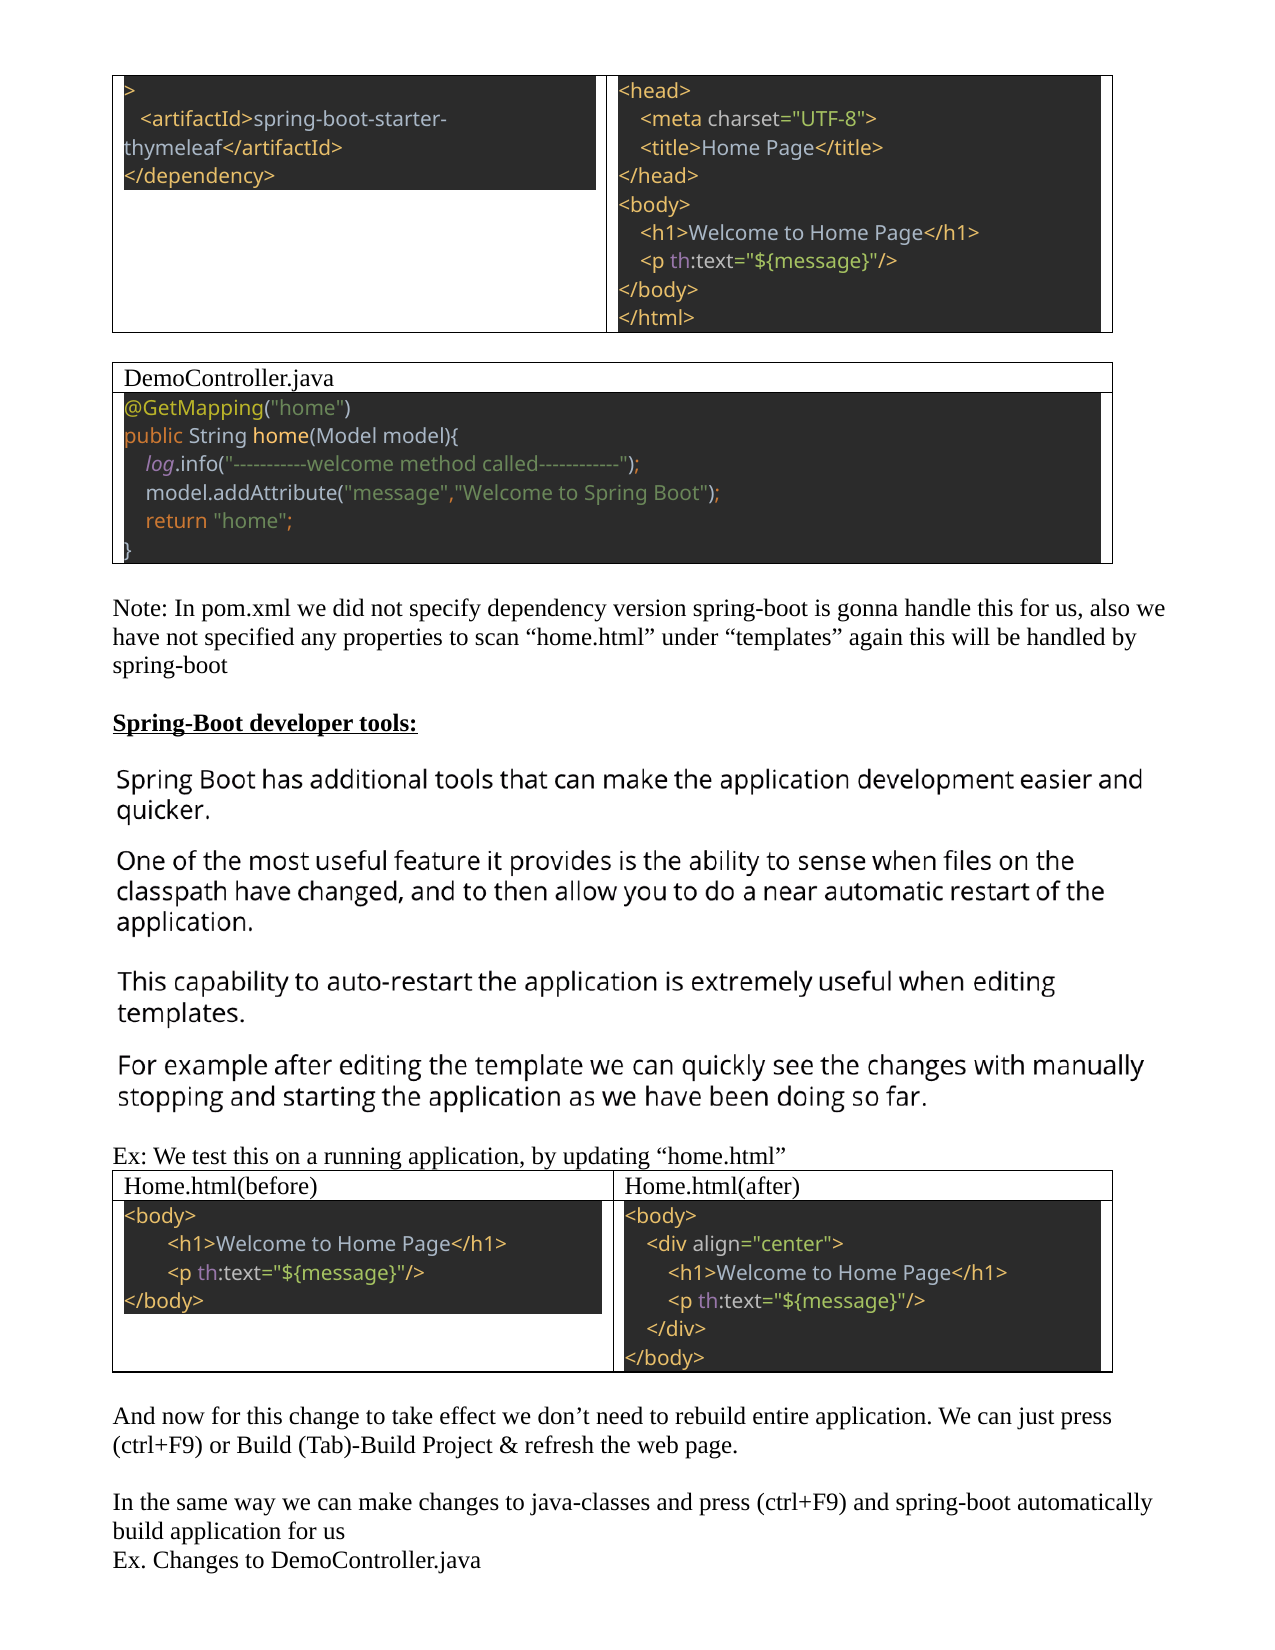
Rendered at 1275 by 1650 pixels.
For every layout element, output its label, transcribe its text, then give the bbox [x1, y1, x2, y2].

text In the same way we can make changes to java-classes and press (ctrl+F9) and spring-boot automatically build application for us [112, 1487, 1200, 1545]
text Ex. Changes to DemoController.java [112, 1545, 1200, 1574]
table_cell <dependency> <groupId>org.springframework.boot</groupId> <artifactId>spring-boot-starter-thymeleaf</artifactId> </dependency> [113, 76, 606, 332]
text And now for this change to take effect we don’t need to rebuild entire application. We can just press (ctrl+F9) or Build (Tab)-Build Project & refresh the web page. [112, 1401, 1200, 1459]
table_cell <body> <h1>Welcome to Home Page</h1> <p th:text="${message}"/> </body> [113, 1201, 613, 1371]
table_header Home.html(before) [113, 1171, 613, 1200]
table_header DemoController.java [113, 363, 1112, 392]
text Note: In pom.xml we did not specify dependency version spring-boot is gonna handle this for us, also we have not specified any properties to scan “home.html” under “templates” again this will be handled by spring-boot [112, 593, 1200, 679]
table_header Home.html(after) [614, 1171, 1112, 1200]
text Ex: We test this on a running application, by updating “home.html” [112, 1141, 1200, 1170]
text Spring-Boot developer tools: [112, 708, 1200, 737]
